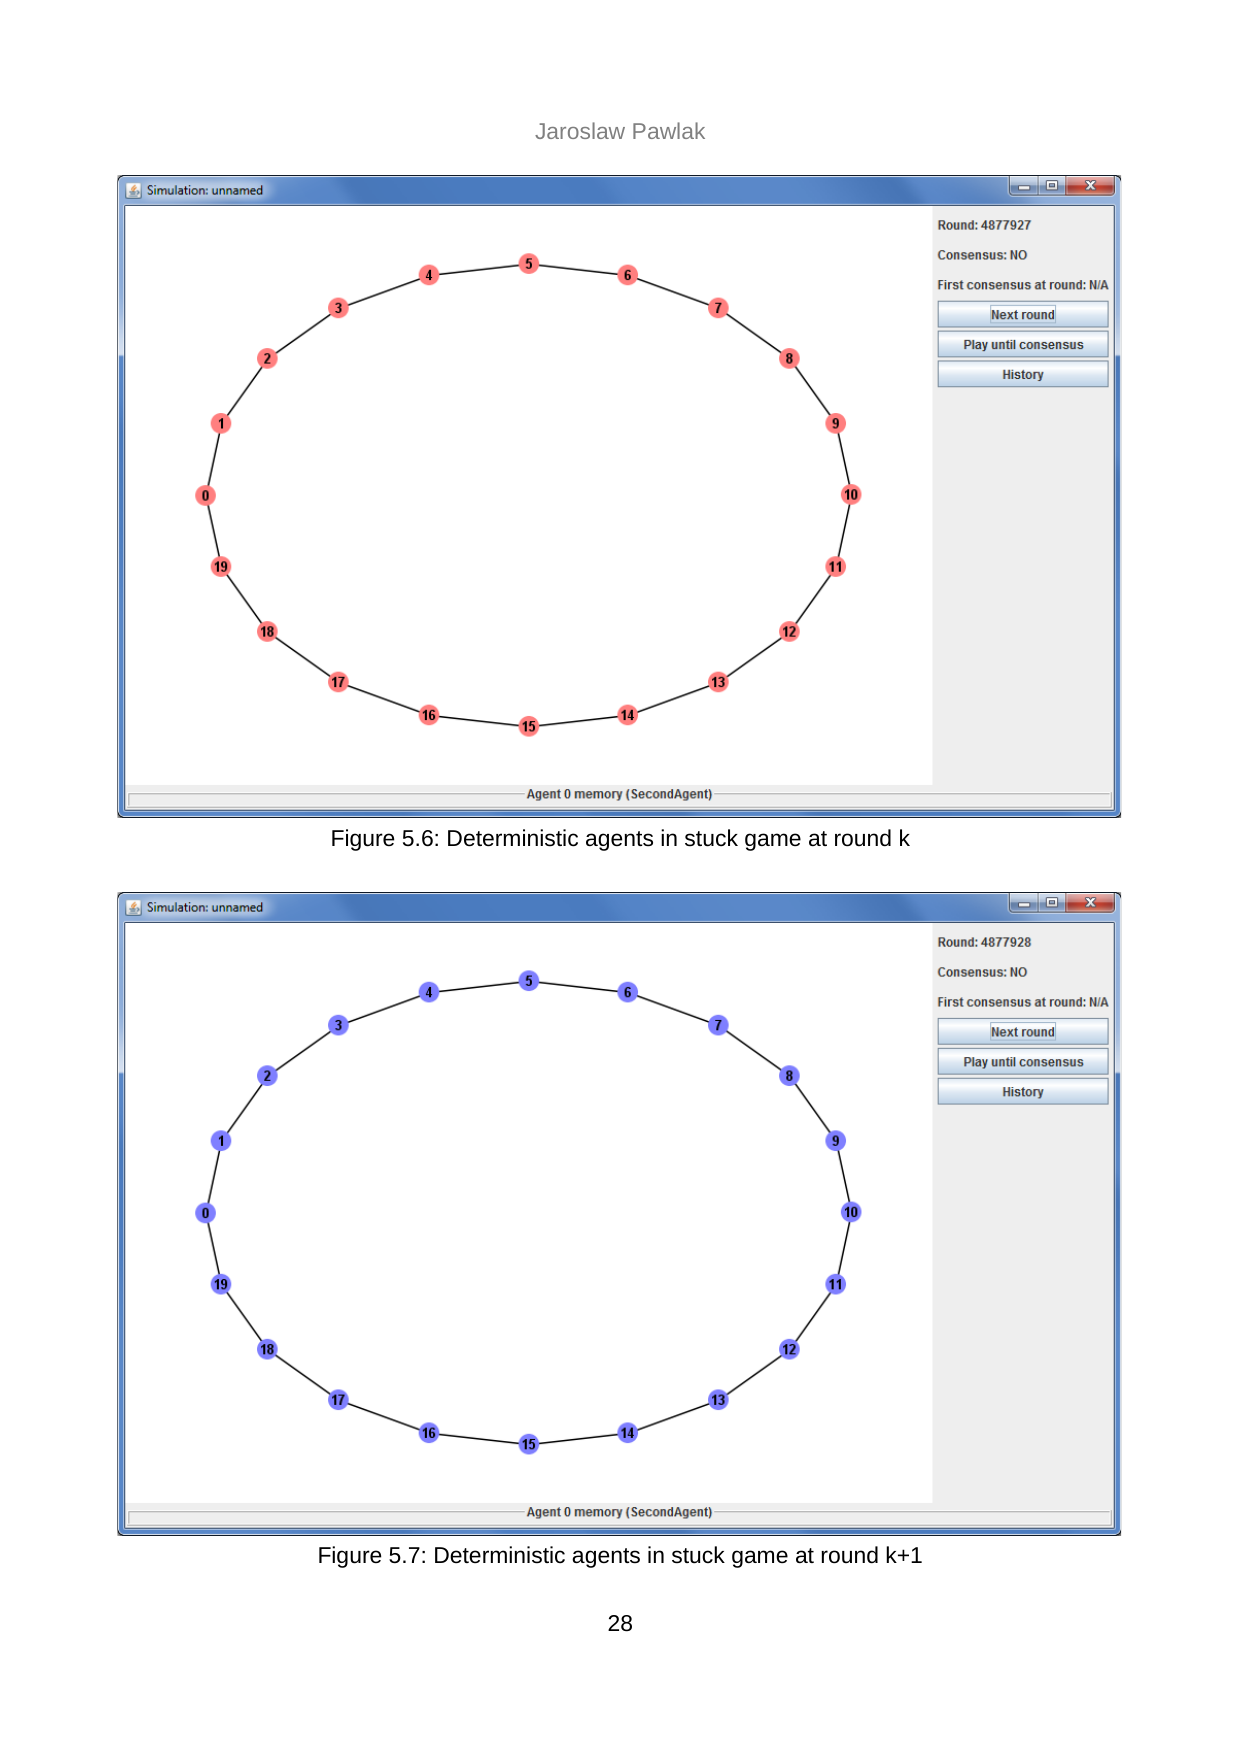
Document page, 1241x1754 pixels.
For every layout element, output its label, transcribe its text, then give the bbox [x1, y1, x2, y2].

text Figure 5.7: Deterministic agents in stuck game at round k+1 [117, 893, 1123, 1569]
text Figure 5.6: Deterministic agents in stuck game at round k [117, 188, 1123, 851]
picture [117, 892, 1122, 1536]
picture [117, 175, 1122, 818]
